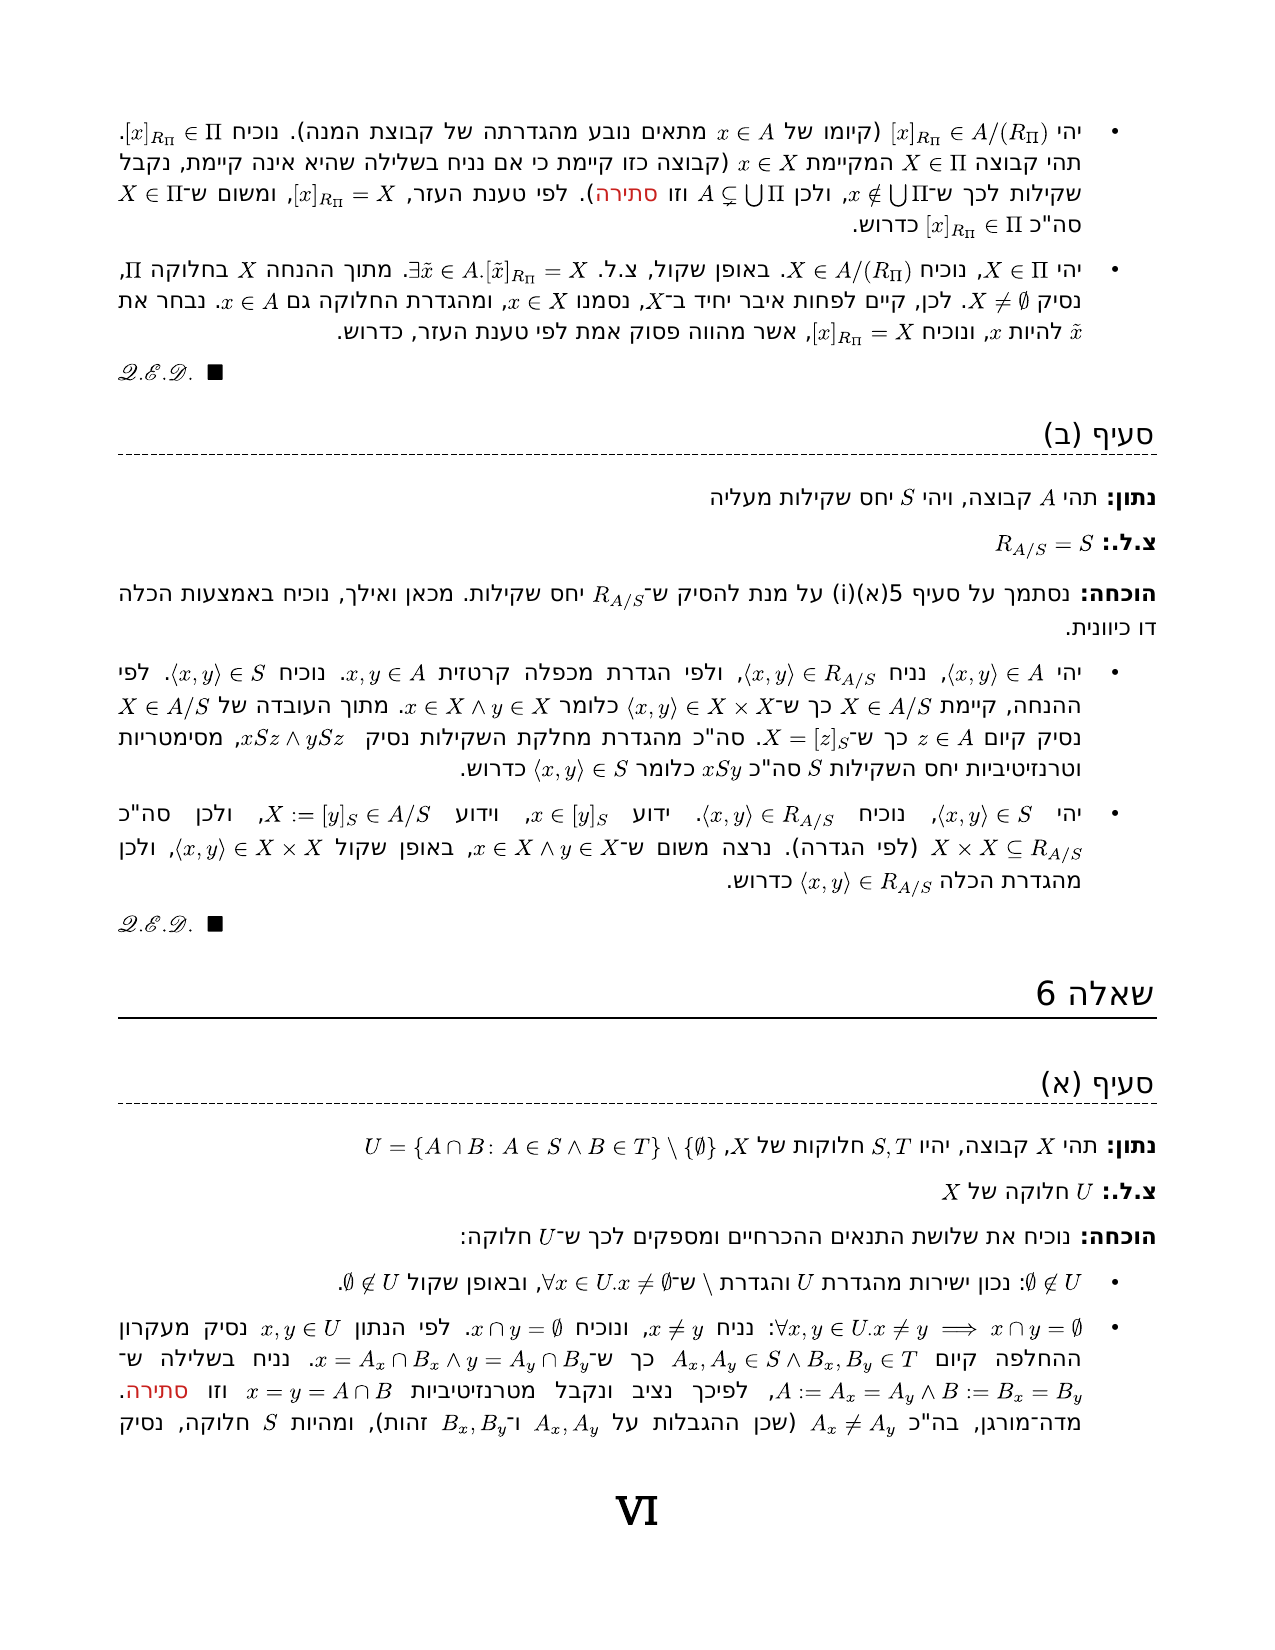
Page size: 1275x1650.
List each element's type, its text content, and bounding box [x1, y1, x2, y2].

list יהי , נוכיח . באופן שקול, צ.ל. . מתוך ההנחה בחלוקה , נסיק . לכן, קיים לפחות איבר יחיד ב־, נסמנו , ומהגדרת החלוקה גם . נבחר את להיות , ונוכיח , אשר מהווה פסוק אמת לפי טענת העזר, כדרוש. [118, 256, 1119, 345]
text נתון: תהי קבוצה, יהיו חלוקות של , [118, 1133, 1157, 1160]
list יהי , נניח , ולפי הגדרת מכפלה קרטזית . נוכיח . לפי ההנחה, קיימת כך ש־ כלומר . מתוך העובדה של נסיק קיום כך ש־. סה"כ מהגדרת מחלקת השקילות נסיק , מסימטריות וטרנזיטיביות יחס השקילות סה"כ כלומר כדרוש. [118, 659, 1119, 782]
text צ.ל.: [118, 529, 1157, 559]
text נתון: תהי קבוצה, ויהי יחס שקילות מעליה [118, 484, 1157, 511]
text הוכחה: נוכיח את שלושת התנאים ההכרחיים ומספקים לכך ש־ חלוקה: [118, 1223, 1157, 1250]
list : נניח , ונוכיח . לפי הנתון נסיק מעקרון ההחלפה קיום כך ש־. נניח בשלילה ש־, לפיכך נציב ונקבל מטרנזיטיביות וזו סתירה. מדה־מורגן, בה"כ (שכן ההגבלות על ו־ זהות), ומהיות חלוקה, נסיק [118, 1314, 1119, 1437]
text הוכחה: נסתמך על סעיף 5(א)(i) על מנת להסיק ש־ יחס שקילות. מכאן ואילך, נוכיח באמצעות הכלה דו כיוונית. [118, 577, 1157, 641]
list יהי , נוכיח . ידוע , וידוע , ולכן סה"כ (לפי הגדרה). נרצה משום ש־, באופן שקול , ולכן מהגדרת הכלה כדרוש. [118, 800, 1119, 897]
text צ.ל.: חלוקה של [118, 1178, 1157, 1205]
subtitle סעיף (א) [118, 1063, 1157, 1103]
subtitle סעיף (ב) [118, 415, 1157, 454]
list : נכון ישירות מהגדרת והגדרת ש־, ובאופן שקול . [118, 1269, 1119, 1296]
subtitle שאלה 6 [118, 972, 1157, 1017]
list יהי (קיומו של מתאים נובע מהגדרתה של קבוצת המנה). נוכיח . תהי קבוצה המקיימת (קבוצה כזו קיימת כי אם נניח בשלילה שהיא אינה קיימת, נקבל שקילות לכך ש־, ולכן וזו סתירה). לפי טענת העזר, , ומשום ש־ סה"כ כדרוש. [118, 118, 1119, 238]
